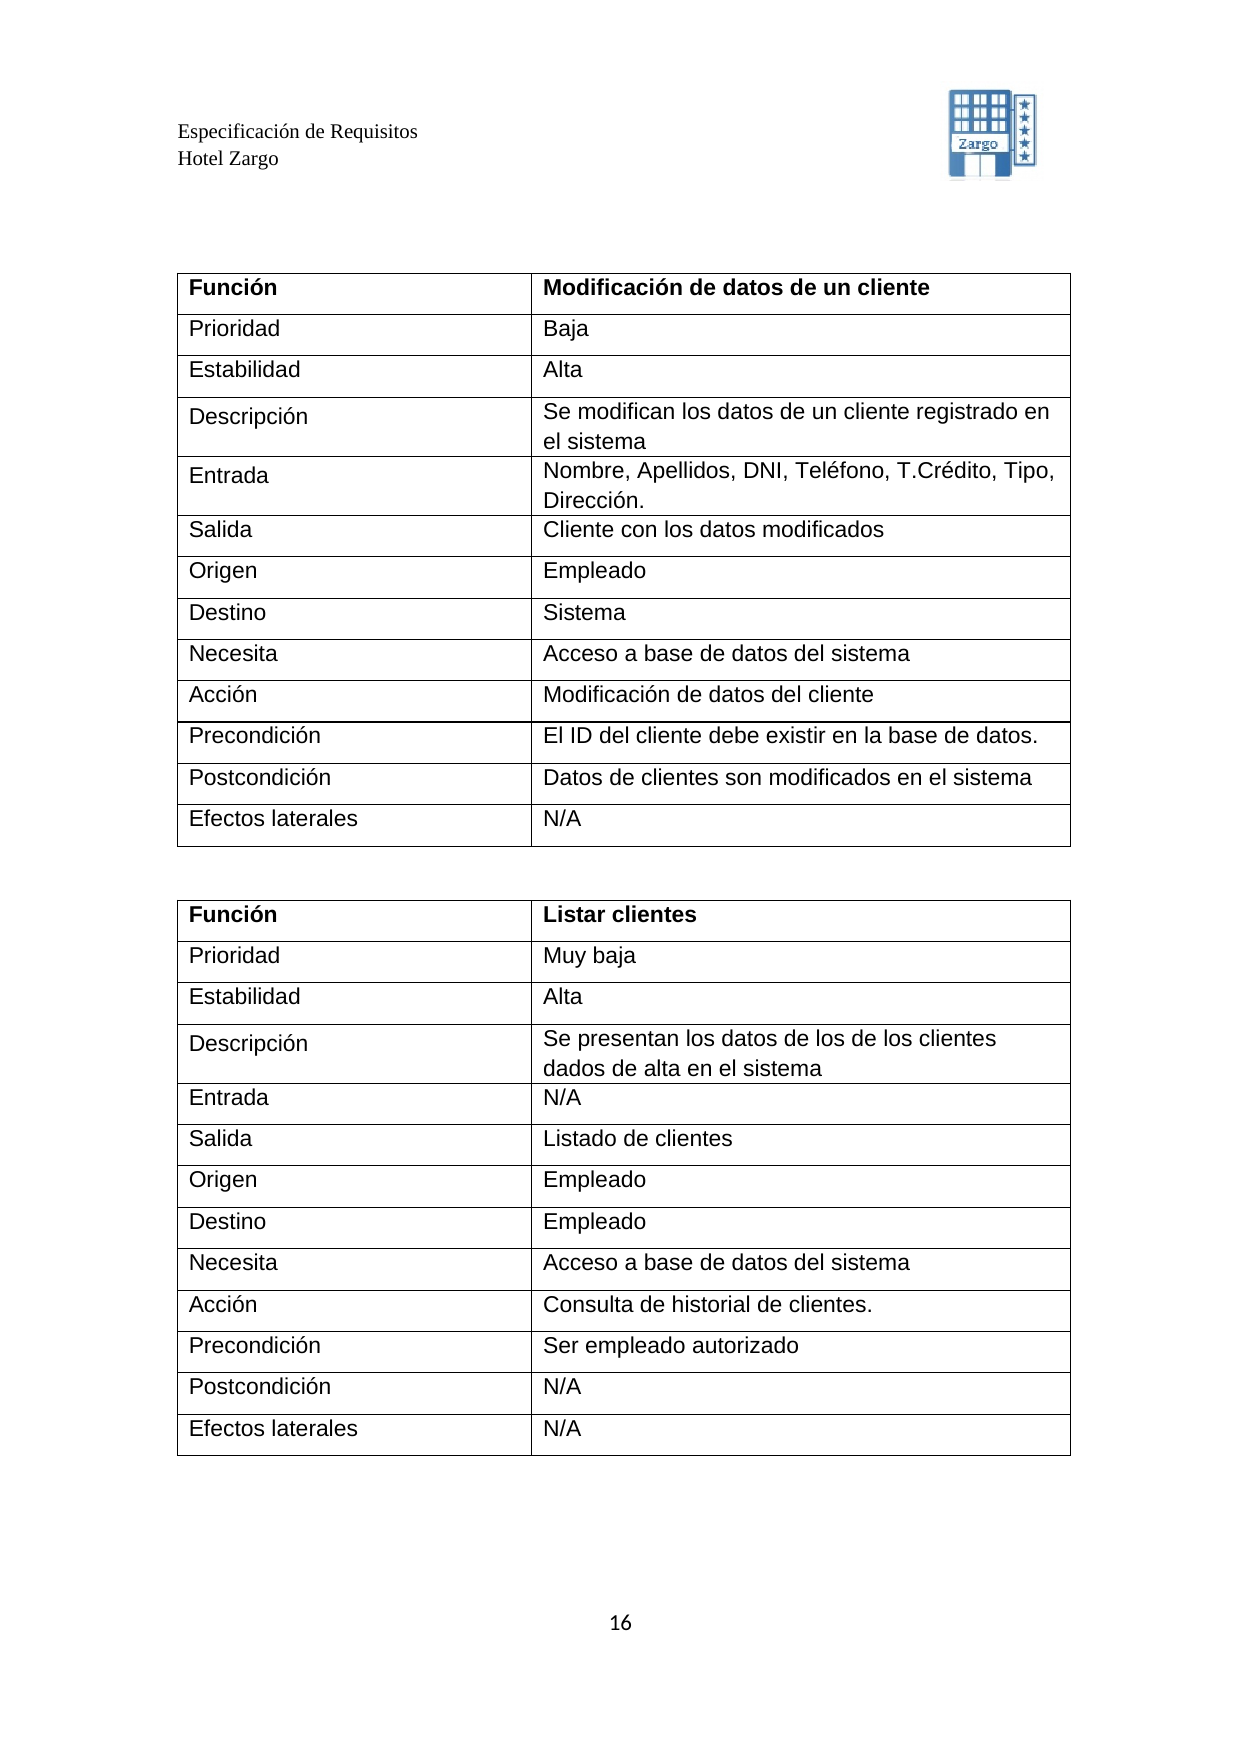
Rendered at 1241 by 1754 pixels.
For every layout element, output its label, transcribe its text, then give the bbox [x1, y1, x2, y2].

table_cell El ID del cliente debe existir en la base de datos. [532, 723, 1070, 763]
table_cell Baja [532, 315, 1070, 355]
table_cell Prioridad [178, 315, 531, 355]
table_cell Listado de clientes [532, 1125, 1070, 1165]
table_cell Acción [178, 1291, 531, 1331]
table_cell Entrada [178, 457, 531, 515]
table_cell N/A [532, 1084, 1070, 1124]
table_cell Sistema [532, 599, 1070, 639]
table_cell Alta [532, 356, 1070, 397]
table_cell Empleado [532, 1166, 1070, 1207]
table_cell Necesita [178, 640, 531, 680]
table_cell Descripción [178, 1025, 531, 1083]
table_cell Efectos laterales [178, 1415, 531, 1455]
table_cell N/A [532, 1415, 1070, 1455]
table_cell Muy baja [532, 942, 1070, 982]
table_cell Estabilidad [178, 356, 531, 397]
table_cell Entrada [178, 1084, 531, 1124]
table_cell Origen [178, 1166, 531, 1207]
table_cell Nombre, Apellidos, DNI, Teléfono, T.Crédito, Tipo, Dirección. [532, 457, 1070, 515]
table_cell Acceso a base de datos del sistema [532, 640, 1070, 680]
table_header Modificación de datos de un cliente [532, 274, 1070, 314]
table_cell Salida [178, 1125, 531, 1165]
table_cell Prioridad [178, 942, 531, 982]
table_cell Ser empleado autorizado [532, 1332, 1070, 1372]
table_cell Se presentan los datos de los de los clientes dados de alta en el sistema [532, 1025, 1070, 1083]
table_cell Descripción [178, 398, 531, 456]
table_cell Empleado [532, 1208, 1070, 1248]
table_cell Estabilidad [178, 983, 531, 1024]
table_cell Cliente con los datos modificados [532, 516, 1070, 556]
table_cell Destino [178, 599, 531, 639]
table_cell N/A [532, 805, 1070, 846]
table_cell Efectos laterales [178, 805, 531, 846]
table_cell Empleado [532, 557, 1070, 597]
table_cell Datos de clientes son modificados en el sistema [532, 764, 1070, 804]
table_cell Consulta de historial de clientes. [532, 1291, 1070, 1331]
table_cell Se modifican los datos de un cliente registrado en el sistema [532, 398, 1070, 456]
table_cell Destino [178, 1208, 531, 1248]
table_header Función [178, 901, 531, 941]
table_cell Precondición [178, 1332, 531, 1372]
table_cell Necesita [178, 1249, 531, 1289]
table_cell N/A [532, 1373, 1070, 1413]
table_cell Alta [532, 983, 1070, 1024]
table_cell Postcondición [178, 1373, 531, 1413]
table_header Función [178, 274, 531, 314]
table_cell Acceso a base de datos del sistema [532, 1249, 1070, 1289]
table_cell Precondición [178, 723, 531, 763]
picture [939, 81, 1045, 181]
table_cell Acción [178, 681, 531, 721]
table_cell Salida [178, 516, 531, 556]
table_cell Origen [178, 557, 531, 597]
table_cell Postcondición [178, 764, 531, 804]
table_cell Modificación de datos del cliente [532, 681, 1070, 721]
table_header Listar clientes [532, 901, 1070, 941]
